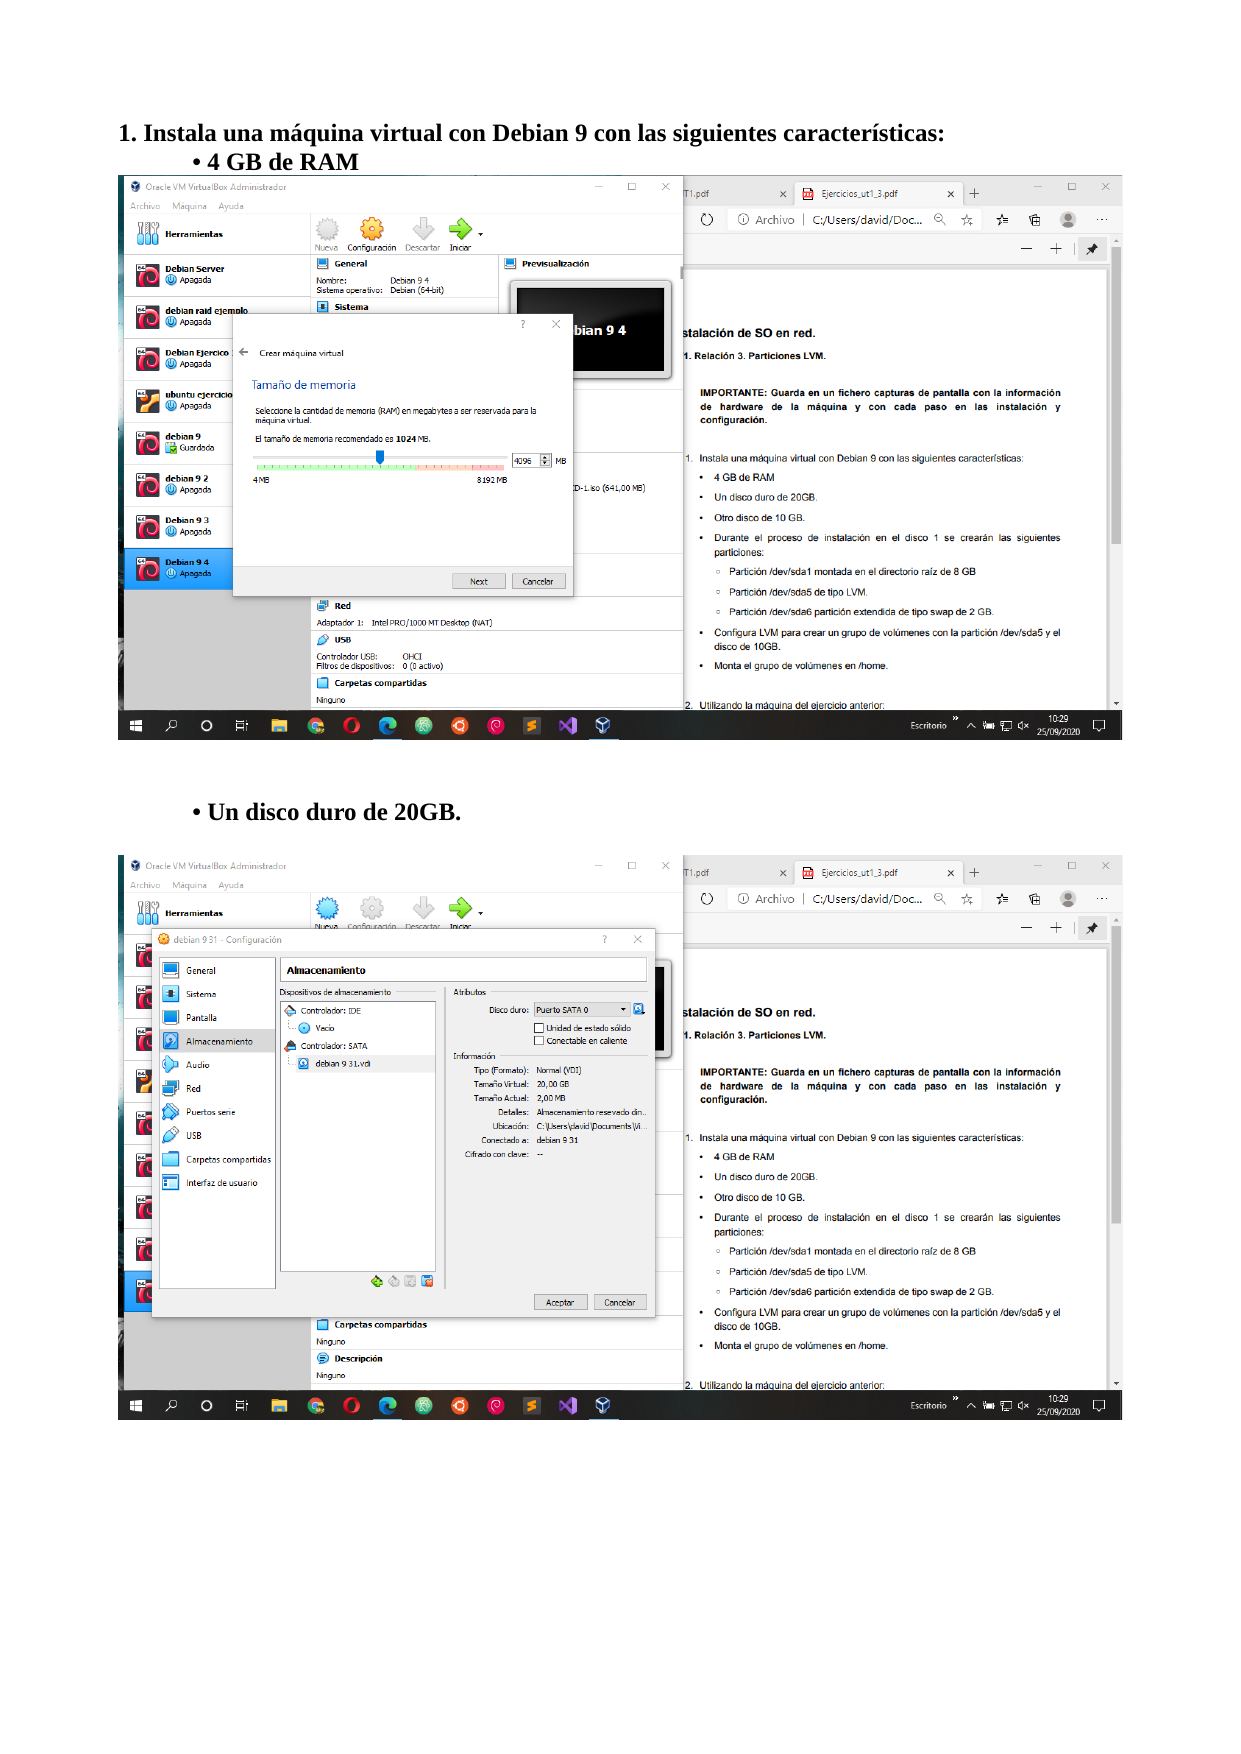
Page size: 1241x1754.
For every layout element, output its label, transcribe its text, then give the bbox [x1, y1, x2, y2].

picture [118, 855, 1123, 1420]
text • 4 GB de RAM [118, 147, 1122, 175]
picture [118, 175, 1123, 740]
text • Un disco duro de 20GB. [118, 797, 1122, 826]
text 1. Instala una máquina virtual con Debian 9 con las siguientes características: [118, 118, 1122, 147]
